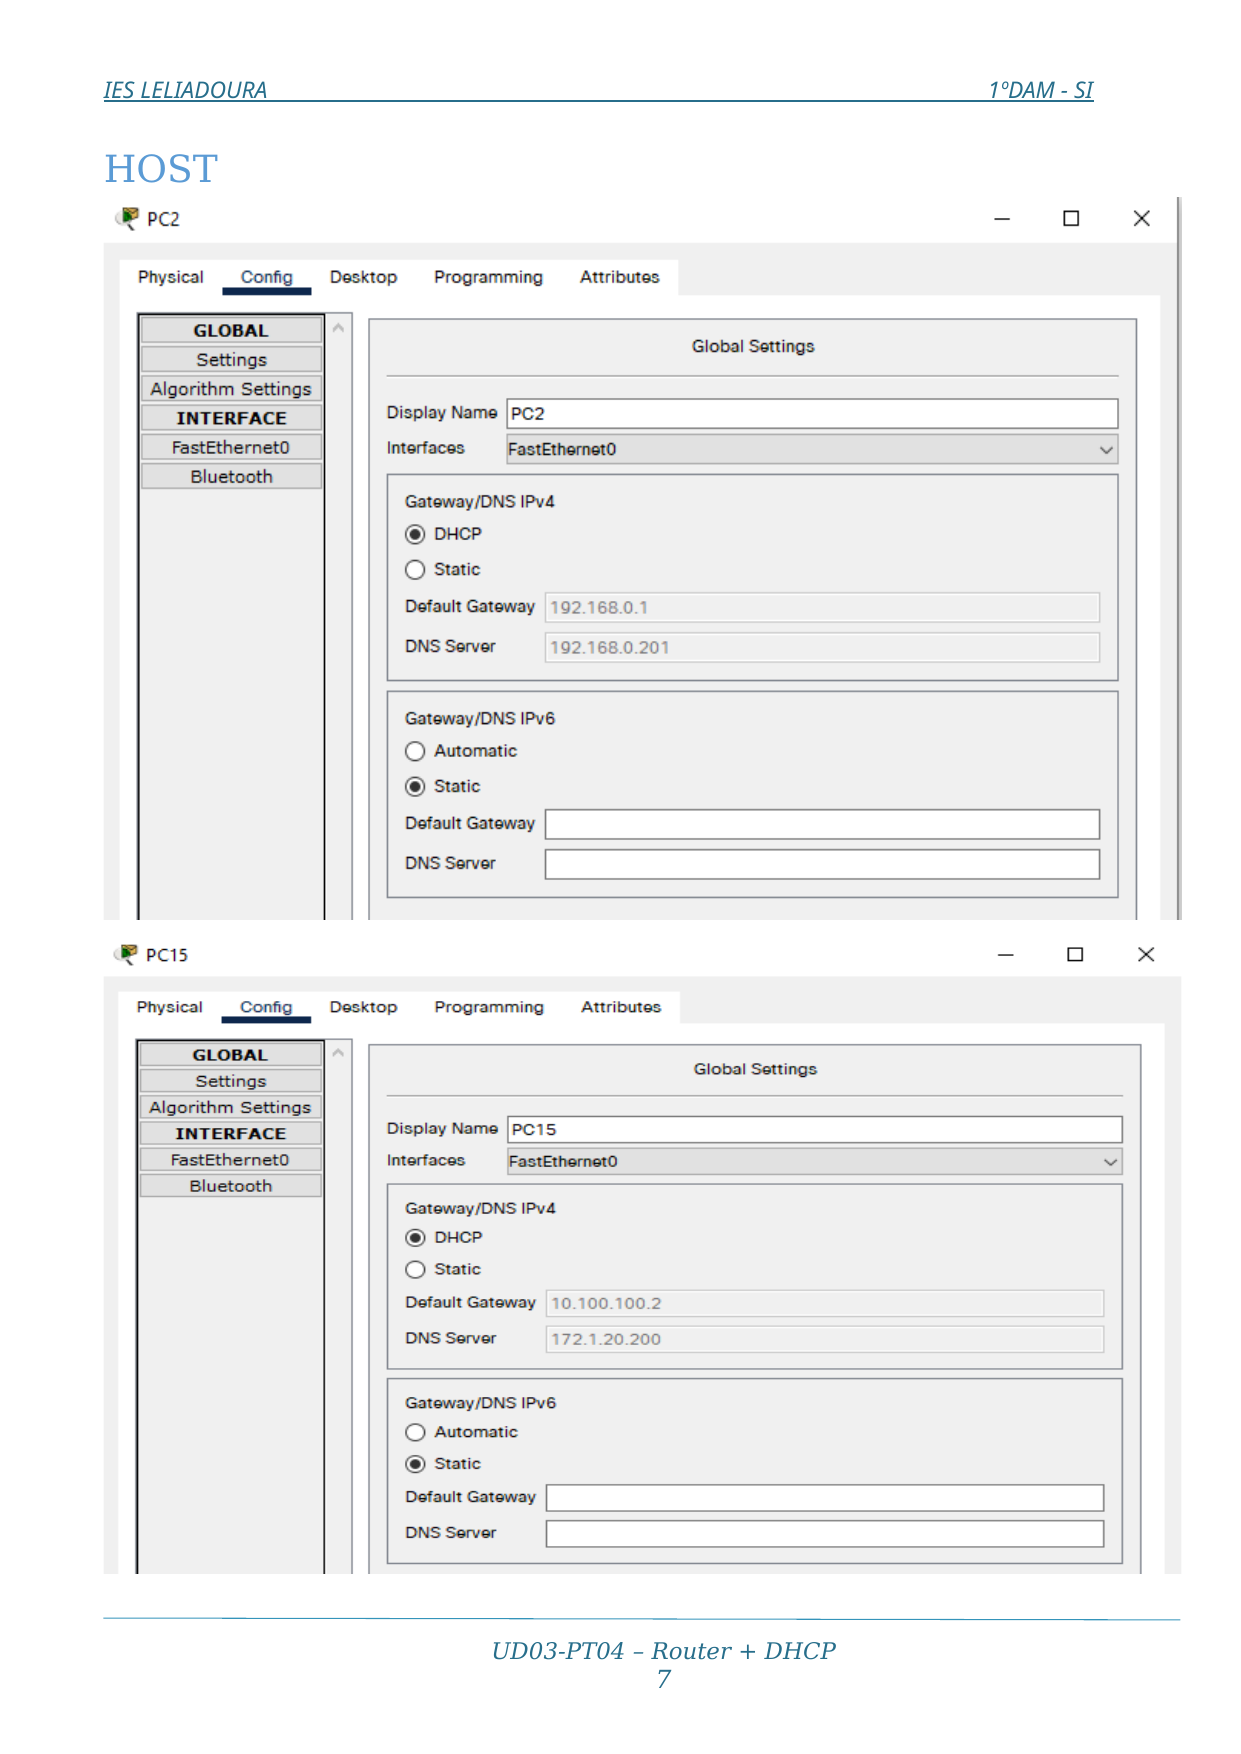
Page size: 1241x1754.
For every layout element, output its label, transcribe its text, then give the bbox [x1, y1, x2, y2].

text HOST [103, 148, 1181, 197]
